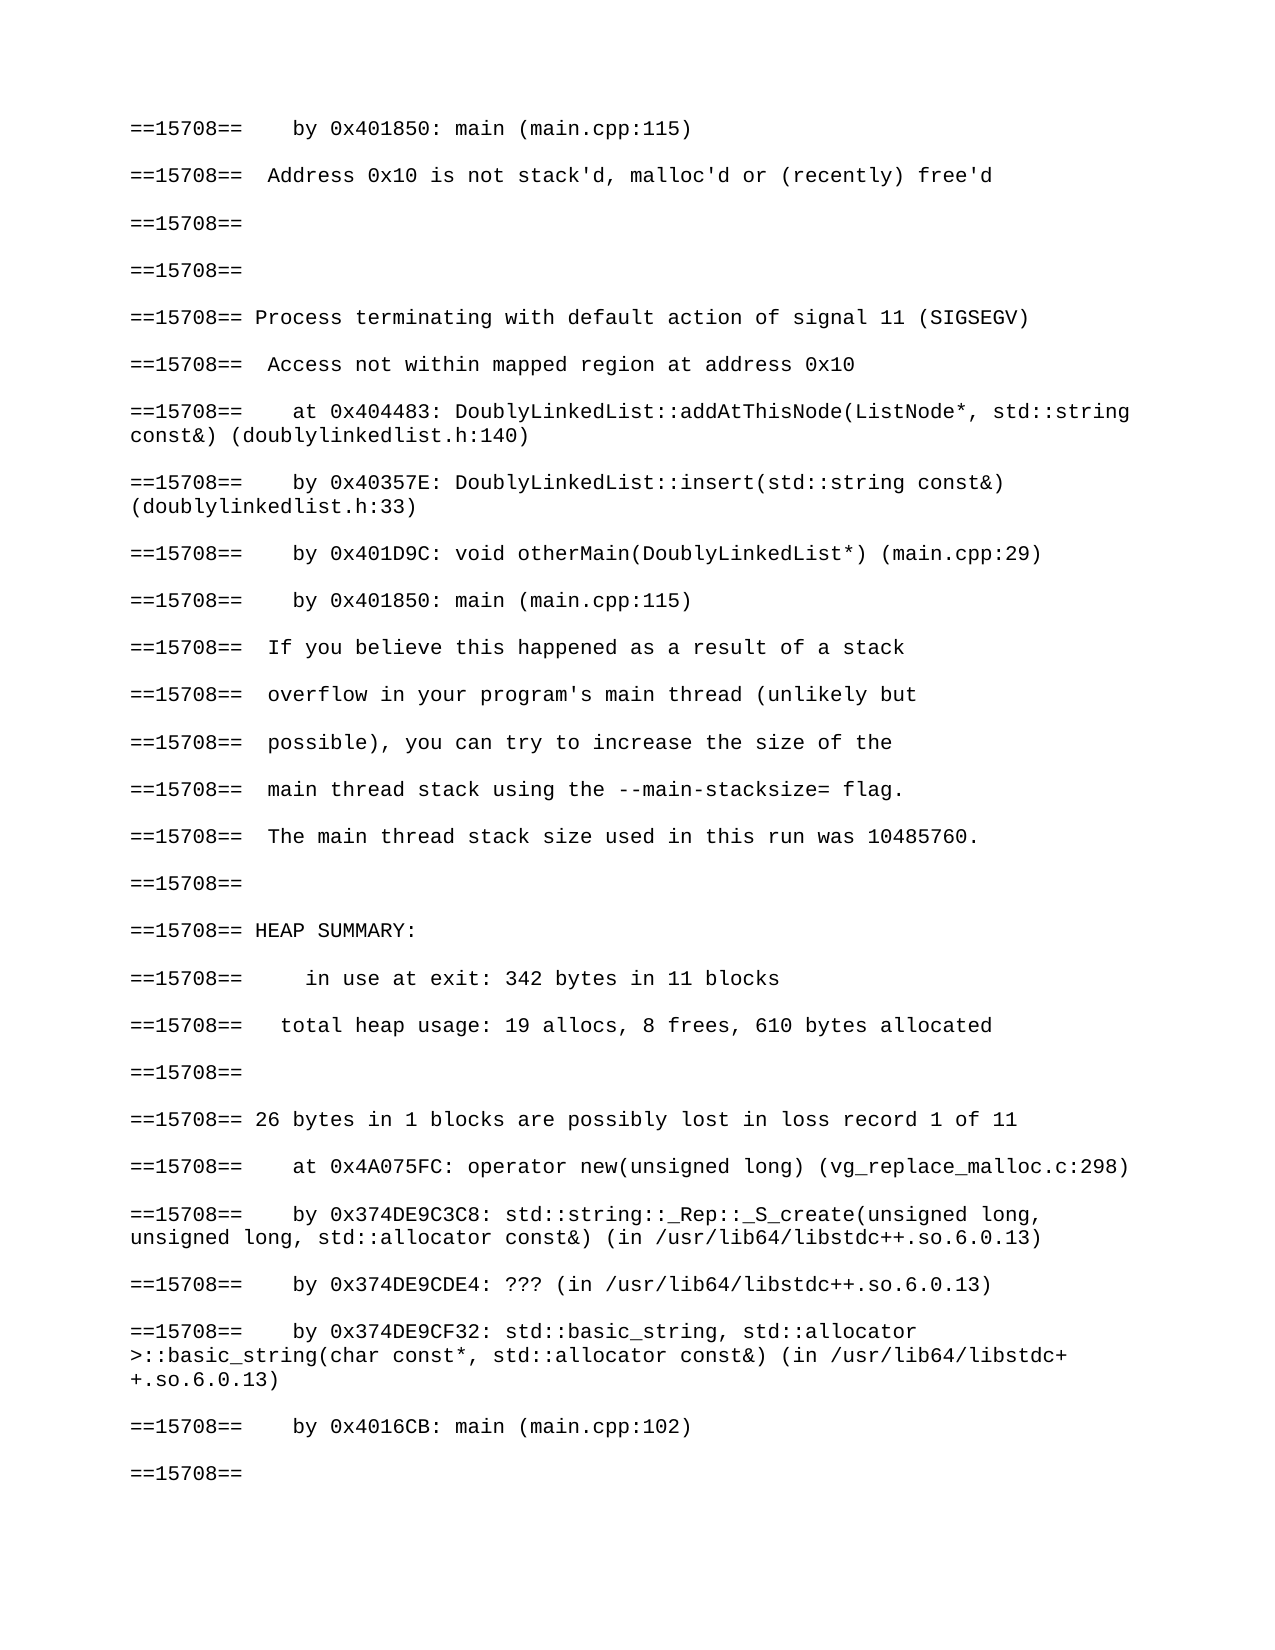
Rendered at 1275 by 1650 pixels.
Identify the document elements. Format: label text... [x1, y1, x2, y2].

text ==15708== [130, 1062, 1145, 1086]
text ==15708== total heap usage: 19 allocs, 8 frees, 610 bytes allocated [130, 1015, 1145, 1038]
text ==15708== in use at exit: 342 bytes in 11 blocks [130, 968, 1145, 991]
text ==15708== Access not within mapped region at address 0x10 [130, 354, 1145, 378]
text ==15708== by 0x374DE9CDE4: ??? (in /usr/lib64/libstdc++.so.6.0.13) [130, 1274, 1145, 1298]
text ==15708== overflow in your program's main thread (unlikely but [130, 684, 1145, 708]
text ==15708== [130, 1463, 1145, 1487]
text ==15708== by 0x374DE9CF32: std::basic_string, std::allocator >::basic_string(char const*, std::allocator const&) (in /usr/lib64/libstdc++.so.6.0.13) [130, 1322, 1145, 1392]
text ==15708== The main thread stack size used in this run was 10485760. [130, 826, 1145, 850]
text ==15708== by 0x401D9C: void otherMain(DoublyLinkedList*) (main.cpp:29) [130, 543, 1145, 567]
text ==15708== by 0x374DE9C3C8: std::string::_Rep::_S_create(unsigned long, unsigned long, std::allocator const&) (in /usr/lib64/libstdc++.so.6.0.13) [130, 1203, 1145, 1251]
text ==15708== Address 0x10 is not stack'd, malloc'd or (recently) free'd [130, 165, 1145, 189]
text ==15708== possible), you can try to increase the size of the [130, 732, 1145, 755]
text ==15708== If you believe this happened as a result of a stack [130, 637, 1145, 661]
text ==15708== main thread stack using the --main-stacksize= flag. [130, 779, 1145, 802]
text ==15708== [130, 873, 1145, 897]
text ==15708== by 0x401850: main (main.cpp:115) [130, 590, 1145, 614]
text ==15708== by 0x4016CB: main (main.cpp:102) [130, 1416, 1145, 1440]
text ==15708== HEAP SUMMARY: [130, 920, 1145, 944]
text ==15708== by 0x40357E: DoublyLinkedList::insert(std::string const&) (doublylinkedlist.h:33) [130, 472, 1145, 519]
text ==15708== at 0x4A075FC: operator new(unsigned long) (vg_replace_malloc.c:298) [130, 1156, 1145, 1180]
text ==15708== Process terminating with default action of signal 11 (SIGSEGV) [130, 307, 1145, 331]
text ==15708== [130, 260, 1145, 283]
text ==15708== at 0x404483: DoublyLinkedList::addAtThisNode(ListNode*, std::string const&) (doublylinkedlist.h:140) [130, 401, 1145, 448]
text ==15708== 26 bytes in 1 blocks are possibly lost in loss record 1 of 11 [130, 1109, 1145, 1133]
text ==15708== by 0x401850: main (main.cpp:115) [130, 118, 1145, 142]
text ==15708== [130, 212, 1145, 236]
